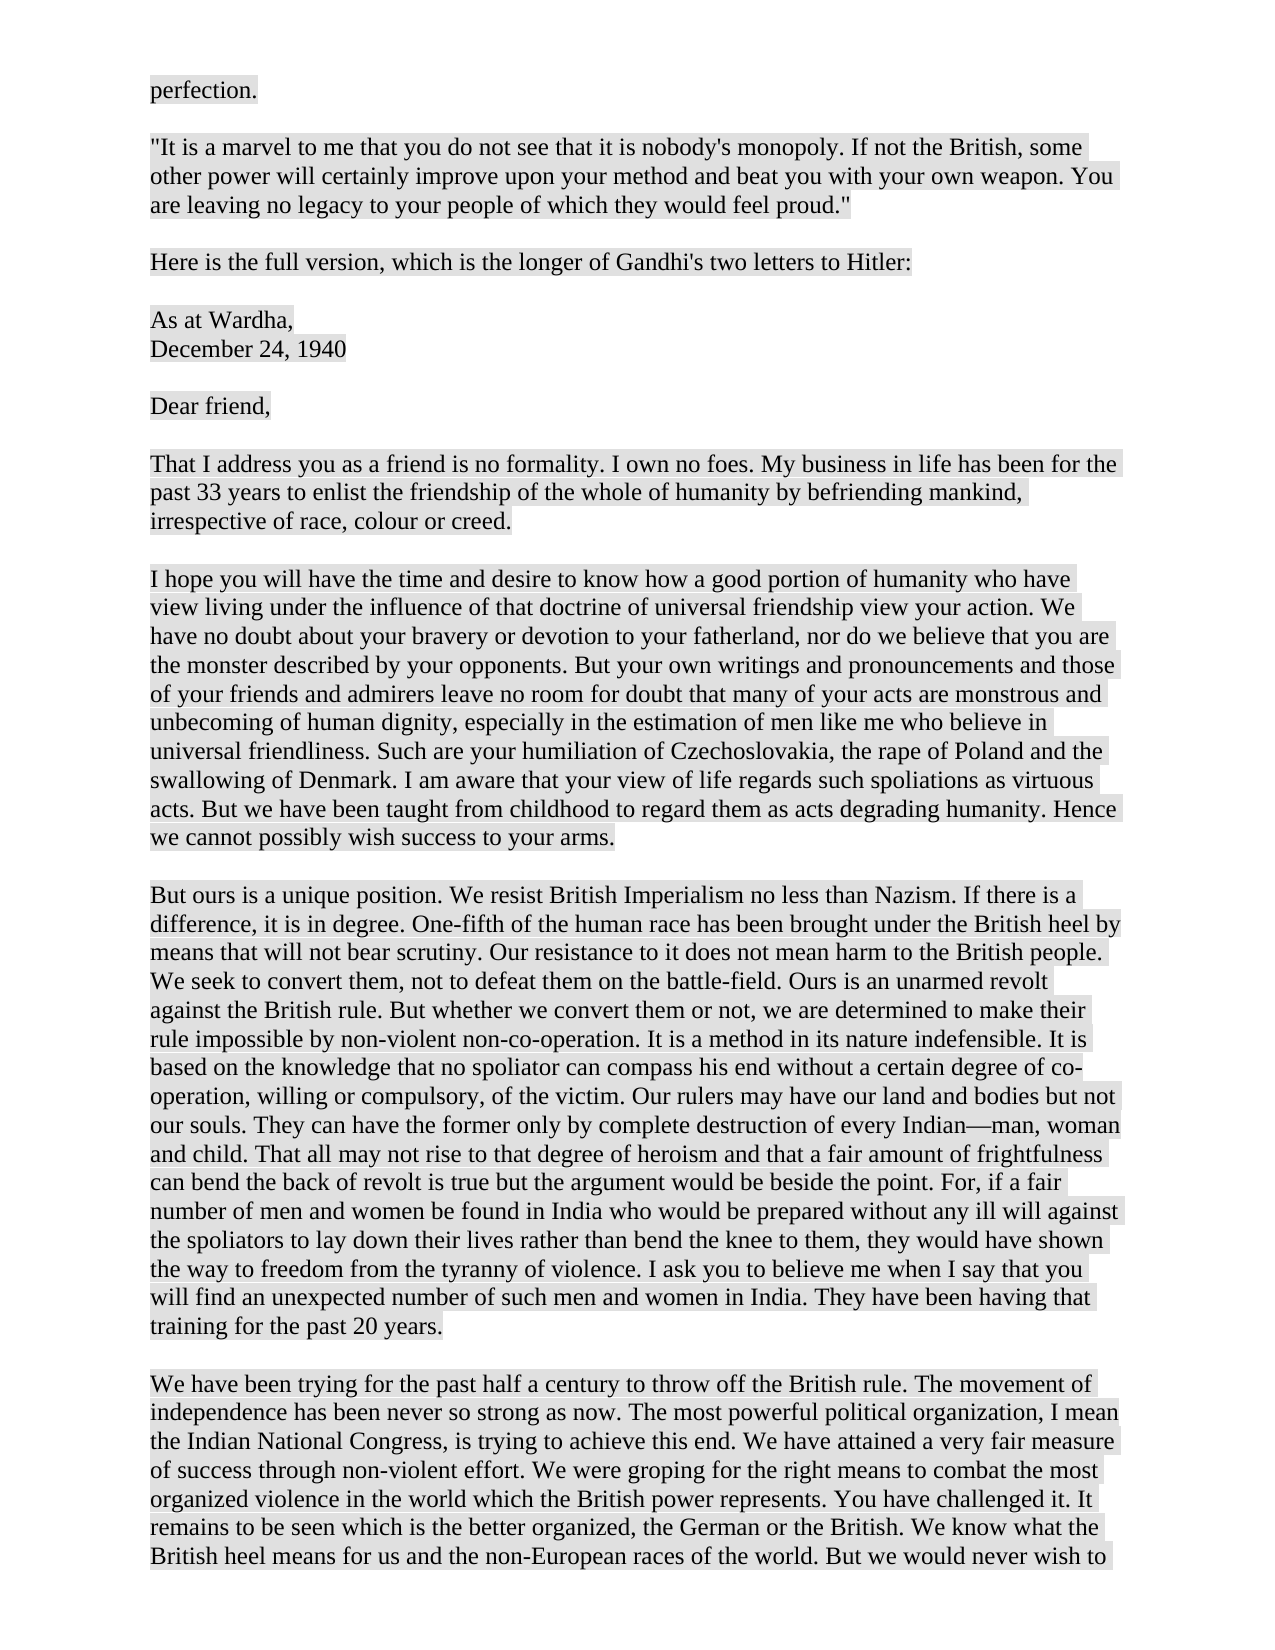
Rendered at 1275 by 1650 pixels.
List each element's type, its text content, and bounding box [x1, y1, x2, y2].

text perfection. "It is a marvel to me that you do not see that it is nobody's monopoly. If not the British, some other power will certainly improve upon your method and beat you with your own weapon. You are leaving no legacy to your people of which they would feel proud." Here is the full version, which is the longer of Gandhi's two letters to Hitler: As at Wardha, December 24, 1940 Dear friend, That I address you as a friend is no formality. I own no foes. My business in life has been for the past 33 years to enlist the friendship of the whole of humanity by befriending mankind, irrespective of race, colour or creed. I hope you will have the time and desire to know how a good portion of humanity who have view living under the influence of that doctrine of universal friendship view your action. We have no doubt about your bravery or devotion to your fatherland, nor do we believe that you are the monster described by your opponents. But your own writings and pronouncements and those of your friends and admirers leave no room for doubt that many of your acts are monstrous and unbecoming of human dignity, especially in the estimation of men like me who believe in universal friendliness. Such are your humiliation of Czechoslovakia, the rape of Poland and the swallowing of Denmark. I am aware that your view of life regards such spoliations as virtuous acts. But we have been taught from childhood to regard them as acts degrading humanity. Hence we cannot possibly wish success to your arms. But ours is a unique position. We resist British Imperialism no less than Nazism. If there is a difference, it is in degree. One-fifth of the human race has been brought under the British heel by means that will not bear scrutiny. Our resistance to it does not mean harm to the British people. We seek to convert them, not to defeat them on the battle-field. Ours is an unarmed revolt against the British rule. But whether we convert them or not, we are determined to make their rule impossible by non-violent non-co-operation. It is a method in its nature indefensible. It is based on the knowledge that no spoliator can compass his end without a certain degree of co-operation, willing or compulsory, of the victim. Our rulers may have our land and bodies but not our souls. They can have the former only by complete destruction of every Indian—man, woman and child. That all may not rise to that degree of heroism and that a fair amount of frightfulness can bend the back of revolt is true but the argument would be beside the point. For, if a fair number of men and women be found in India who would be prepared without any ill will against the spoliators to lay down their lives rather than bend the knee to them, they would have shown the way to freedom from the tyranny of violence. I ask you to believe me when I say that you will find an unexpected number of such men and women in India. They have been having that training for the past 20 years. We have been trying for the past half a century to throw off the British rule. The movement of independence has been never so strong as now. The most powerful political organization, I mean the Indian National Congress, is trying to achieve this end. We have attained a very fair measure of success through non-violent effort. We were groping for the right means to combat the most organized violence in the world which the British power represents. You have challenged it. It remains to be seen which is the better organized, the German or the British. We know what the British heel means for us and the non-European races of the world. But we would never wish to [150, 75, 1125, 1570]
